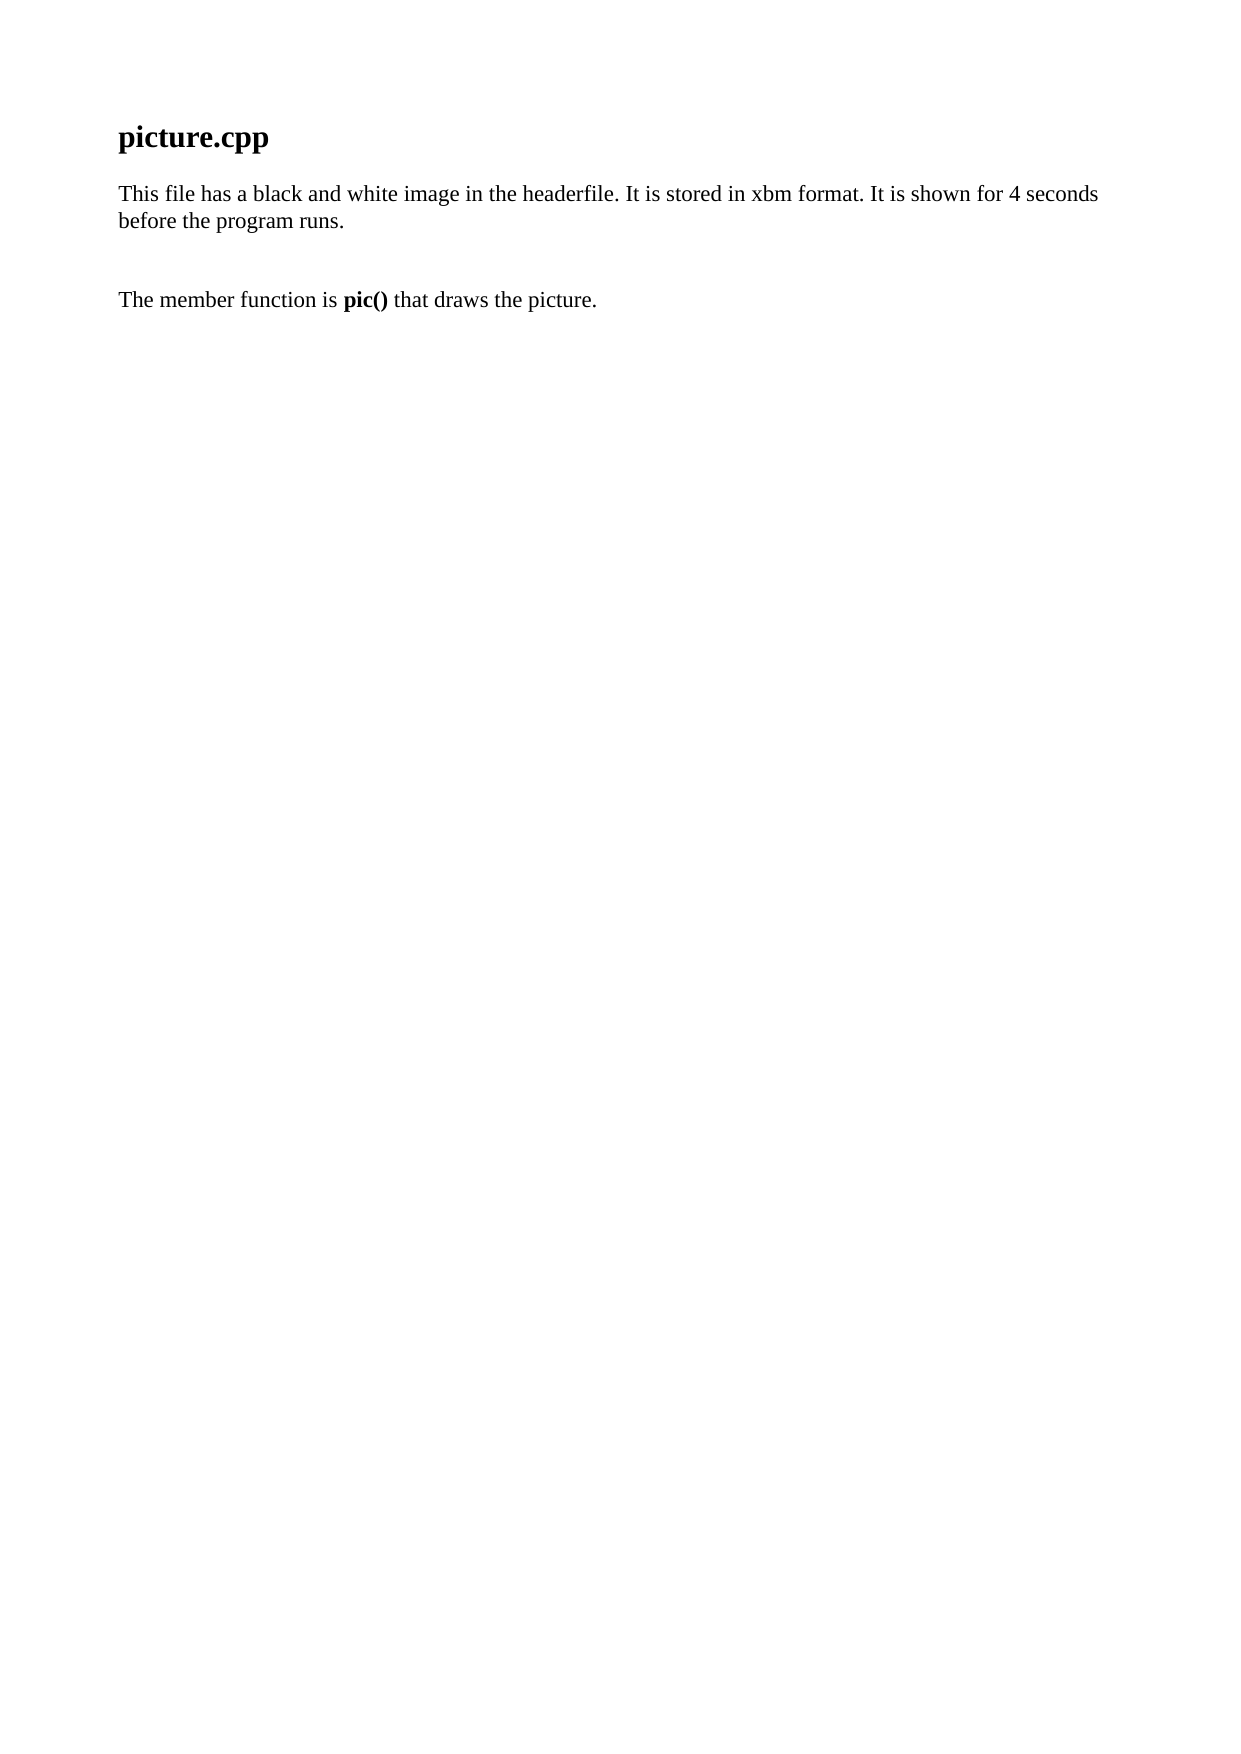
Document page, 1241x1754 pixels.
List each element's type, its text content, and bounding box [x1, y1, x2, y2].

text The member function is pic() that draws the picture. [118, 286, 1122, 312]
text picture.cpp [118, 118, 1122, 154]
text This file has a black and white image in the headerfile. It is stored in xbm format. It is shown for 4 seconds before the program runs. [118, 180, 1122, 233]
